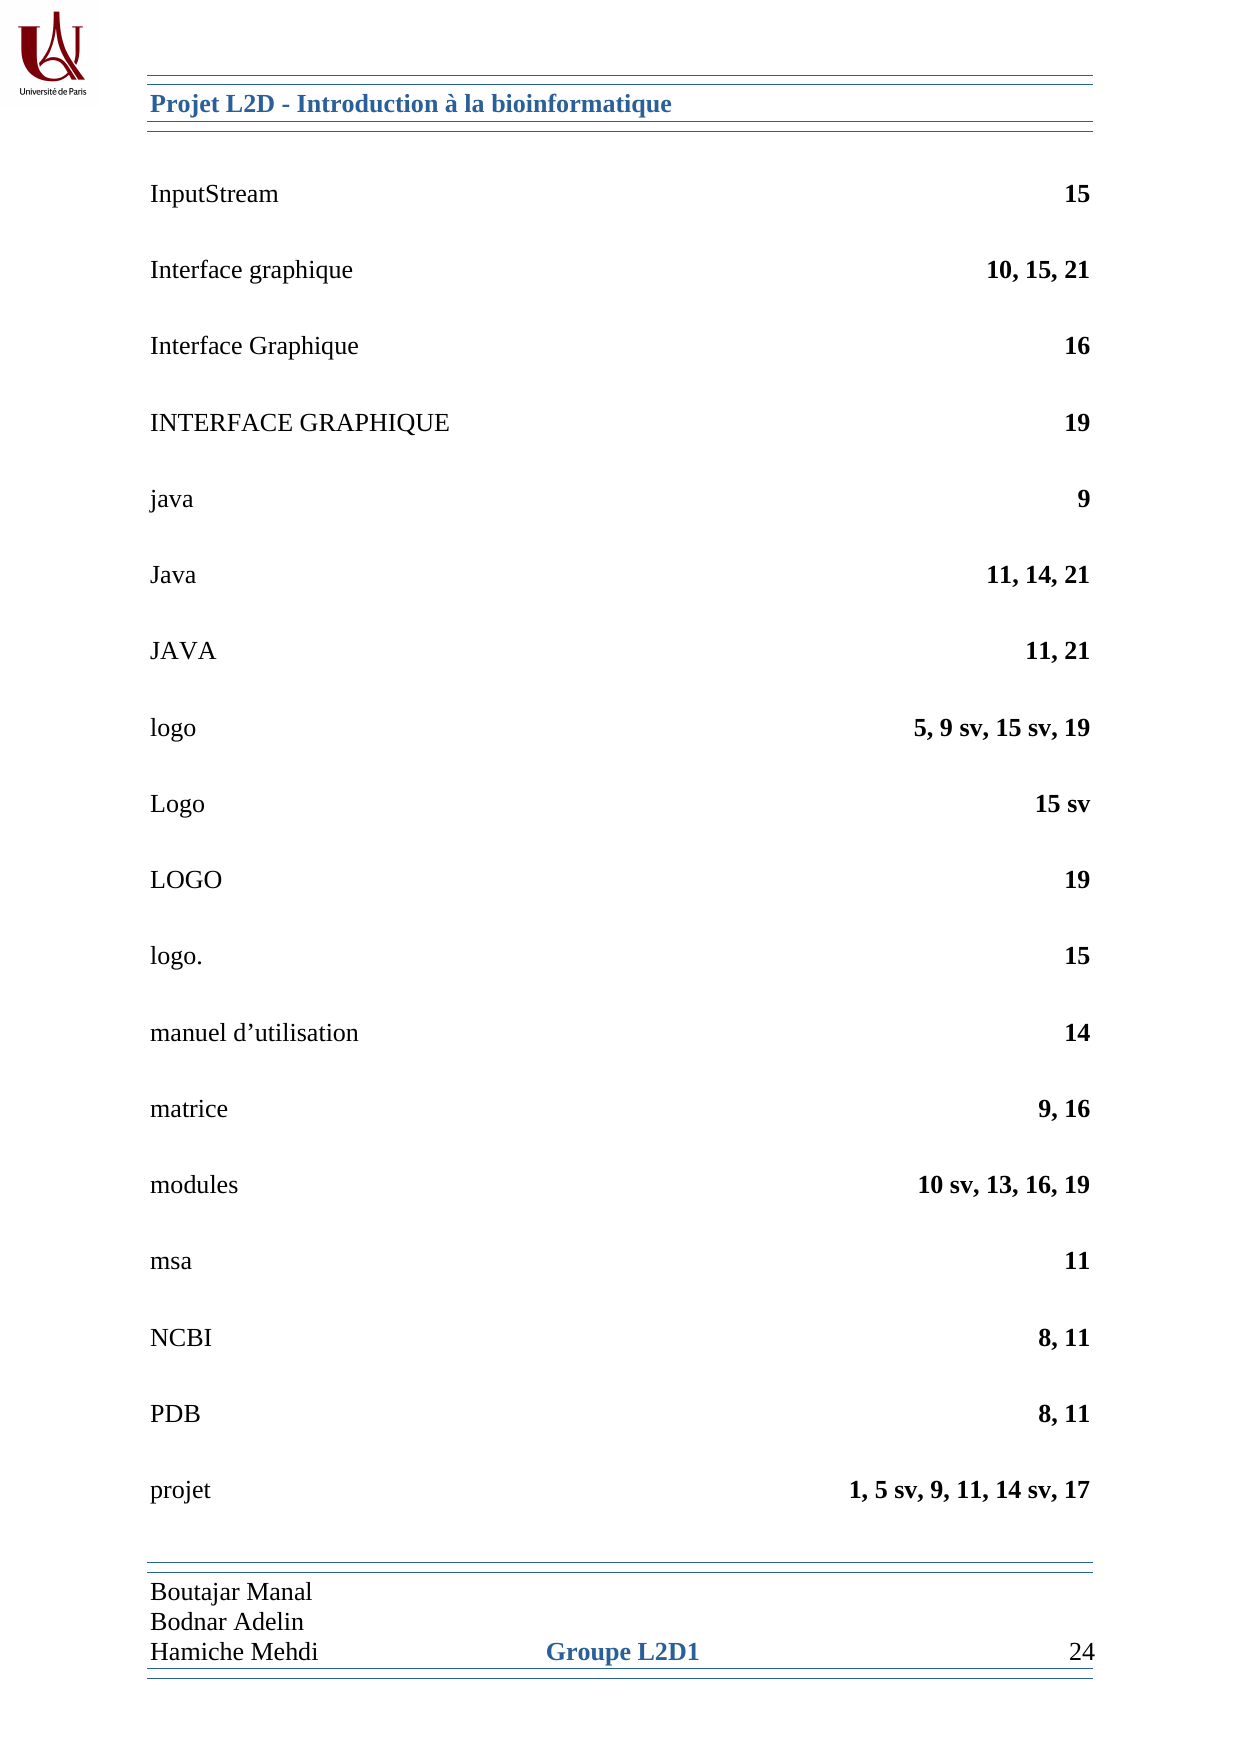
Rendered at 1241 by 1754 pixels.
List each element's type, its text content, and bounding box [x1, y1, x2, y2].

text Java 11, 14, 21 [150, 559, 1090, 589]
text logo 5, 9 sv, 15 sv, 19 [150, 712, 1090, 742]
text PDB 8, 11 [150, 1398, 1090, 1428]
text matrice 9, 16 [150, 1093, 1090, 1123]
text projet 1, 5 sv, 9, 11, 14 sv, 17 [150, 1474, 1090, 1504]
text NCBI 8, 11 [150, 1322, 1090, 1352]
text LOGO 19 [150, 864, 1090, 894]
text manuel d’utilisation 14 [150, 1017, 1090, 1047]
text Interface graphique 10, 15, 21 [150, 254, 1090, 284]
text JAVA 11, 21 [150, 635, 1090, 665]
text InputStream 15 [150, 178, 1090, 208]
text Interface Graphique 16 [150, 330, 1090, 360]
text Logo 15 sv [150, 788, 1090, 818]
text msa 11 [150, 1245, 1090, 1275]
text logo. 15 [150, 940, 1090, 970]
text java 9 [150, 483, 1090, 513]
text modules 10 sv, 13, 16, 19 [150, 1169, 1090, 1199]
text INTERFACE GRAPHIQUE 19 [150, 407, 1090, 437]
picture [0, 0, 101, 107]
